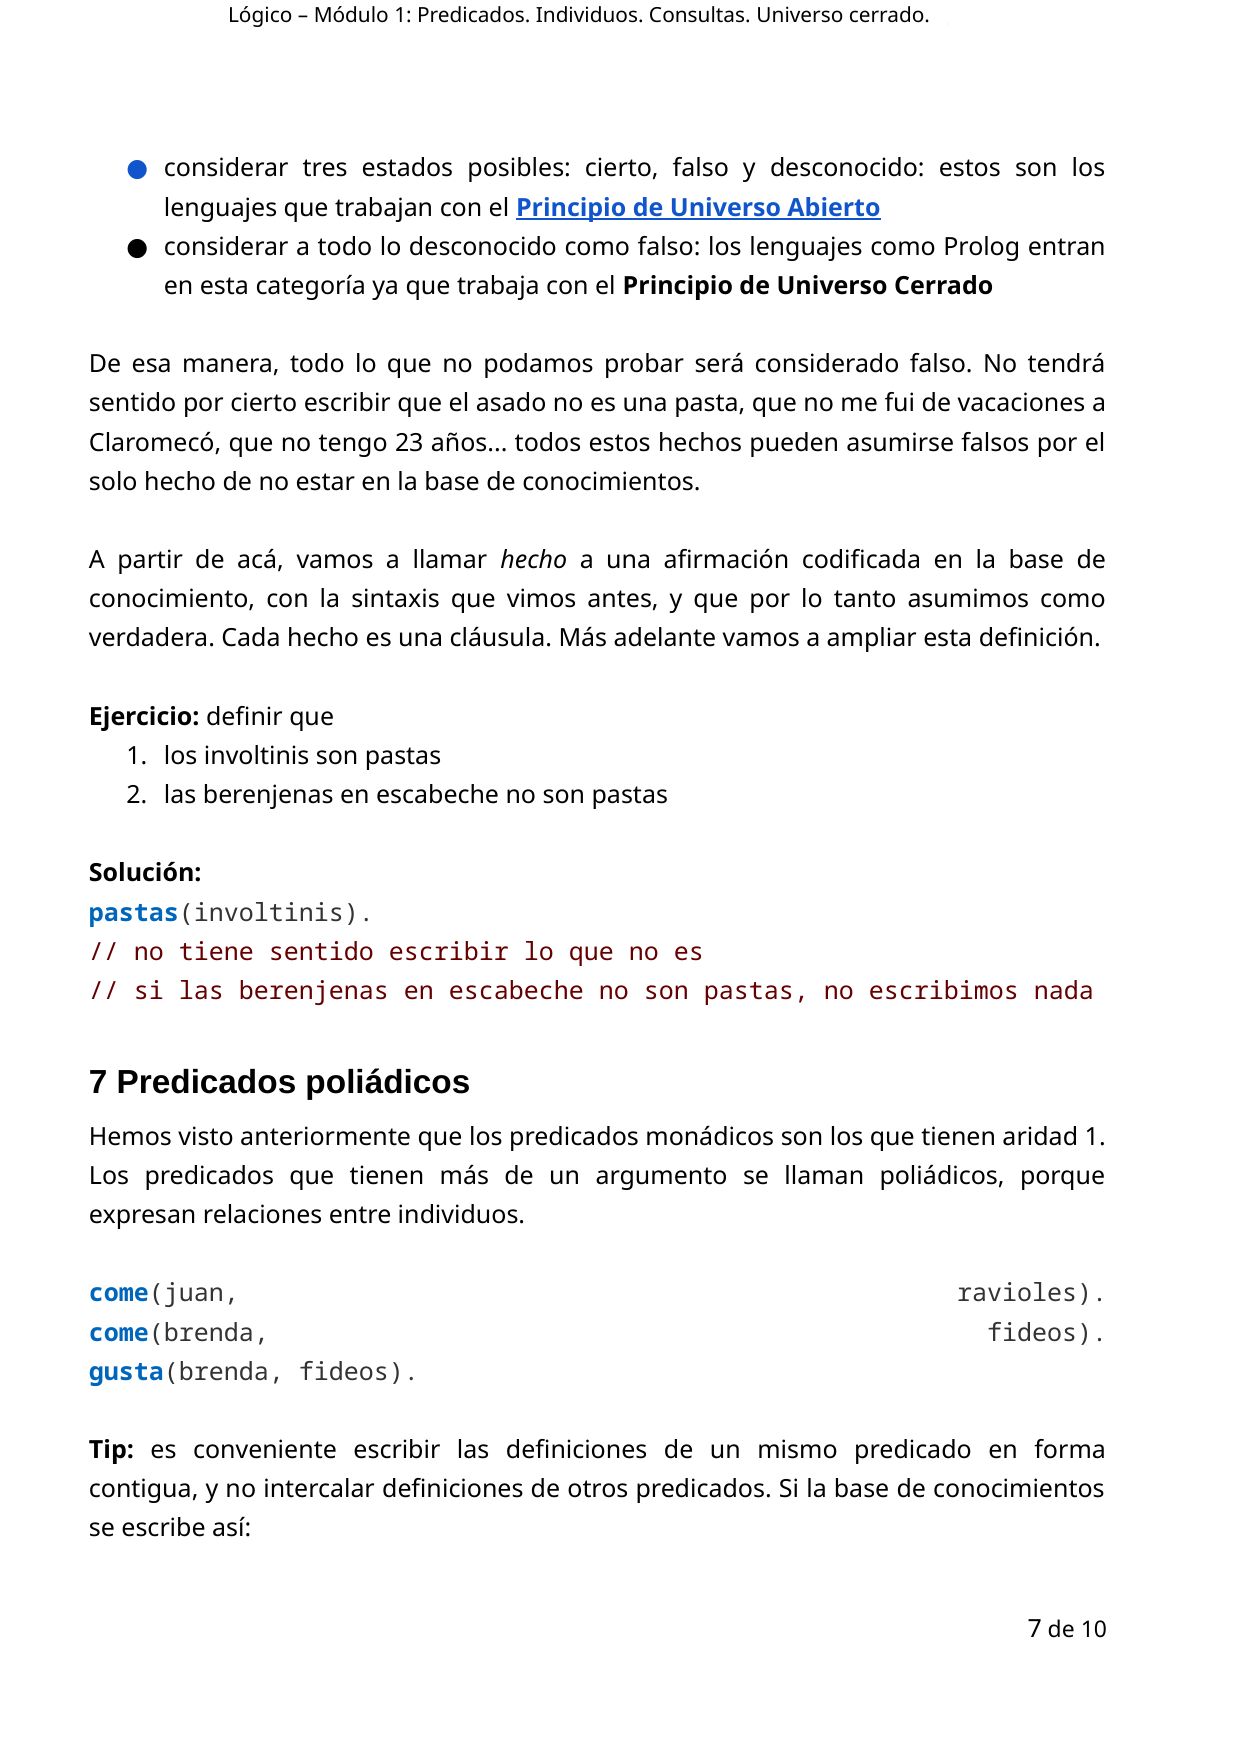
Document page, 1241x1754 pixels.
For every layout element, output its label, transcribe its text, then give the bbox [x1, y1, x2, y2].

text Tip: es conveniente escribir las definiciones de un mismo predicado en forma contigua, y no intercalar definiciones de otros predicados. Si la base de conocimientos se escribe así: [89, 1432, 1107, 1544]
text Hemos visto anteriormente que los predicados monádicos son los que tienen aridad 1. Los predicados que tienen más de un argumento se llaman poliádicos, porque expresan relaciones entre individuos. [89, 1118, 1107, 1231]
text // si las berenjenas en escabeche no son pastas, no escribimos nada [89, 972, 1107, 1007]
text Solución: [89, 855, 1107, 889]
list los involtinis son pastas [126, 737, 1107, 772]
text Ejercicio: definir que [89, 698, 1107, 732]
list las berenjenas en escabeche no son pastas [126, 777, 1107, 811]
text come(juan, ravioles). come(brenda, fideos). gusta(brenda, fideos). [89, 1275, 1107, 1387]
subtitle 7 Predicados poliádicos [89, 1062, 1107, 1100]
list considerar a todo lo desconocido como falso: los lenguajes como Prolog entran en esta categoría ya que trabaja con el Principio de Universo Cerrado [126, 228, 1107, 302]
text pastas(involtinis). // no tiene sentido escribir lo que no es [89, 894, 1107, 967]
text De esa manera, todo lo que no podamos probar será considerado falso. No tendrá sentido por cierto escribir que el asado no es una pasta, que no me fui de vacaciones a Claromecó, que no tengo 23 años... todos estos hechos pueden asumirse falsos por el solo hecho de no estar en la base de conocimientos. [89, 346, 1107, 497]
list considerar tres estados posibles: cierto, falso y desconocido: estos son los lenguajes que trabajan con el Principio de Universo Abierto [126, 150, 1107, 223]
text A partir de acá, vamos a llamar hecho a una afirmación codificada en la base de conocimiento, con la sintaxis que vimos antes, y que por lo tanto asumimos como verdadera. Cada hecho es una cláusula. Más adelante vamos a ampliar esta definición. [89, 542, 1107, 654]
